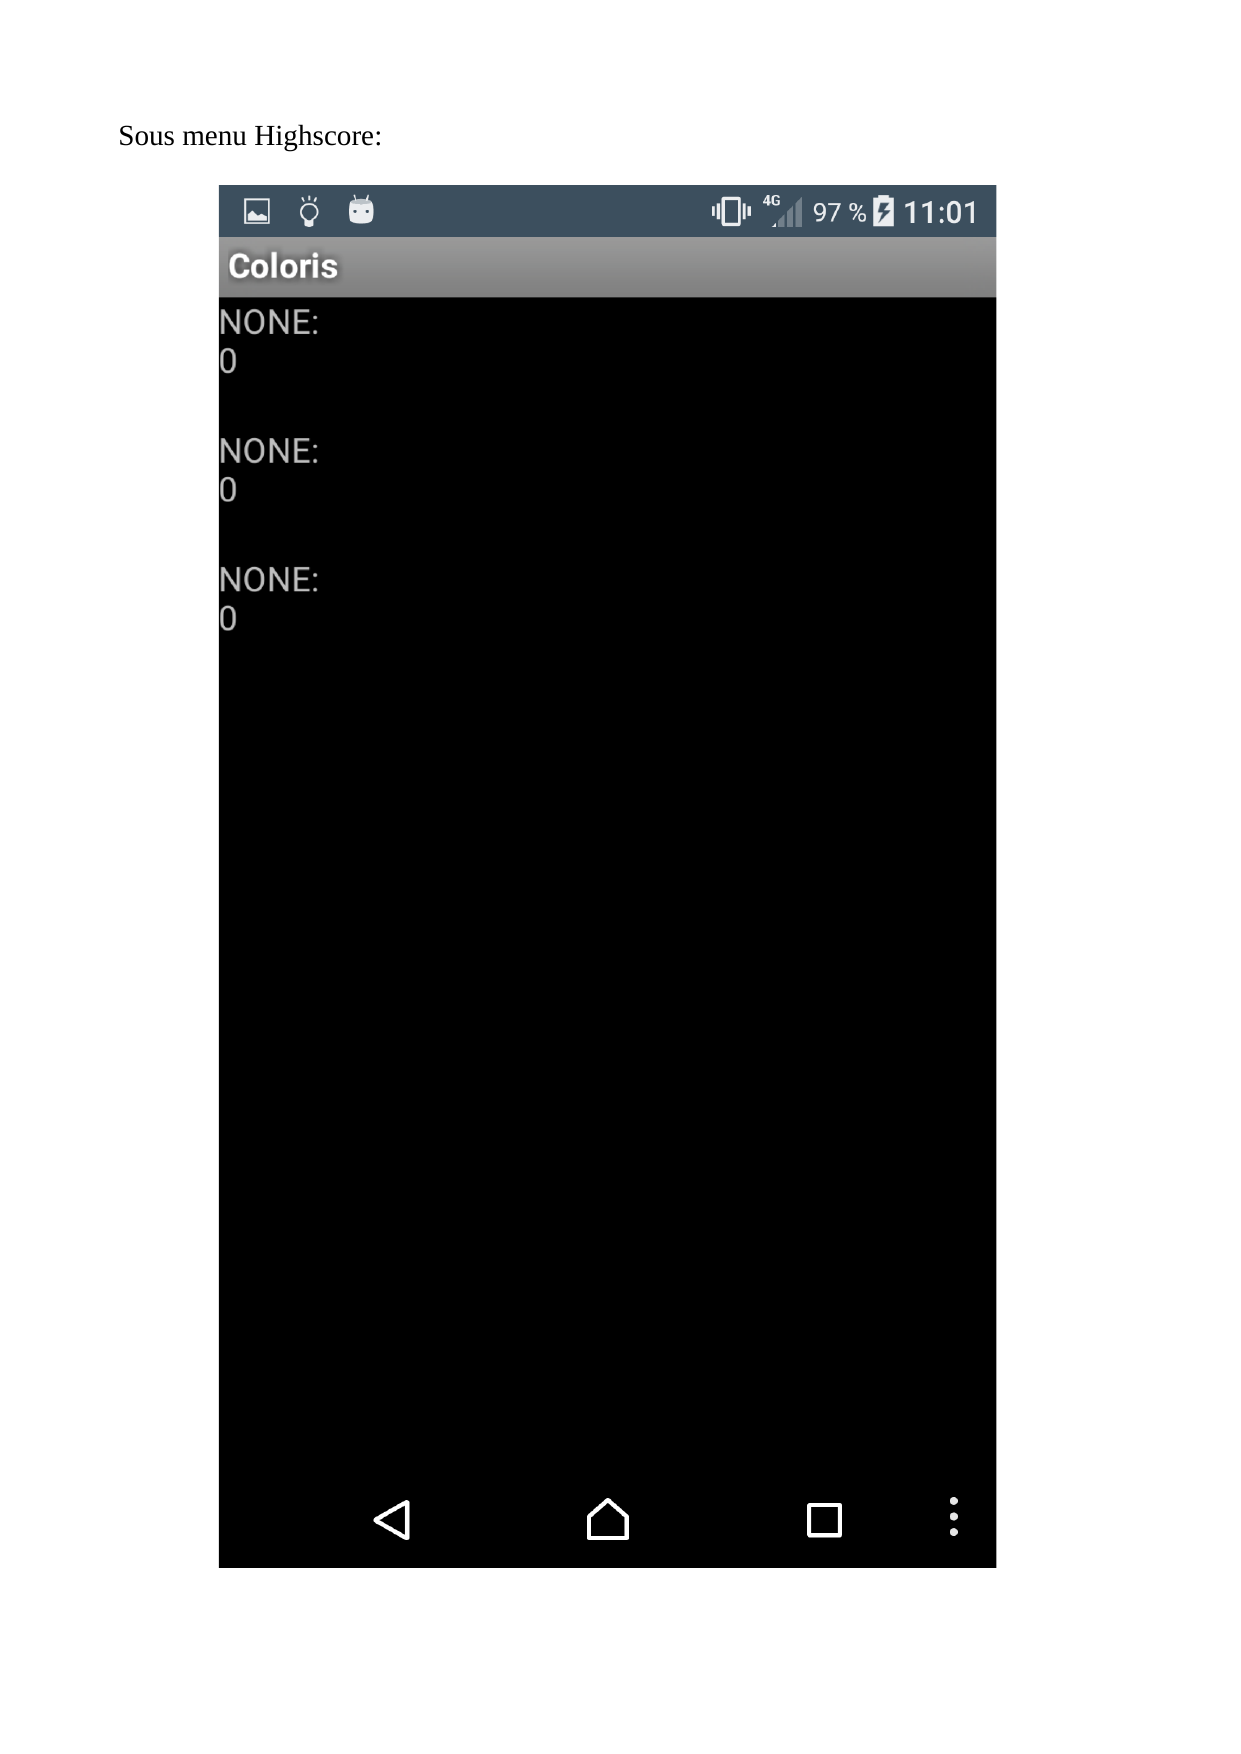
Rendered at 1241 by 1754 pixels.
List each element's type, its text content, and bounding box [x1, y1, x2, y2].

text Sous menu Highscore: [118, 118, 1122, 152]
picture [218, 185, 997, 1568]
